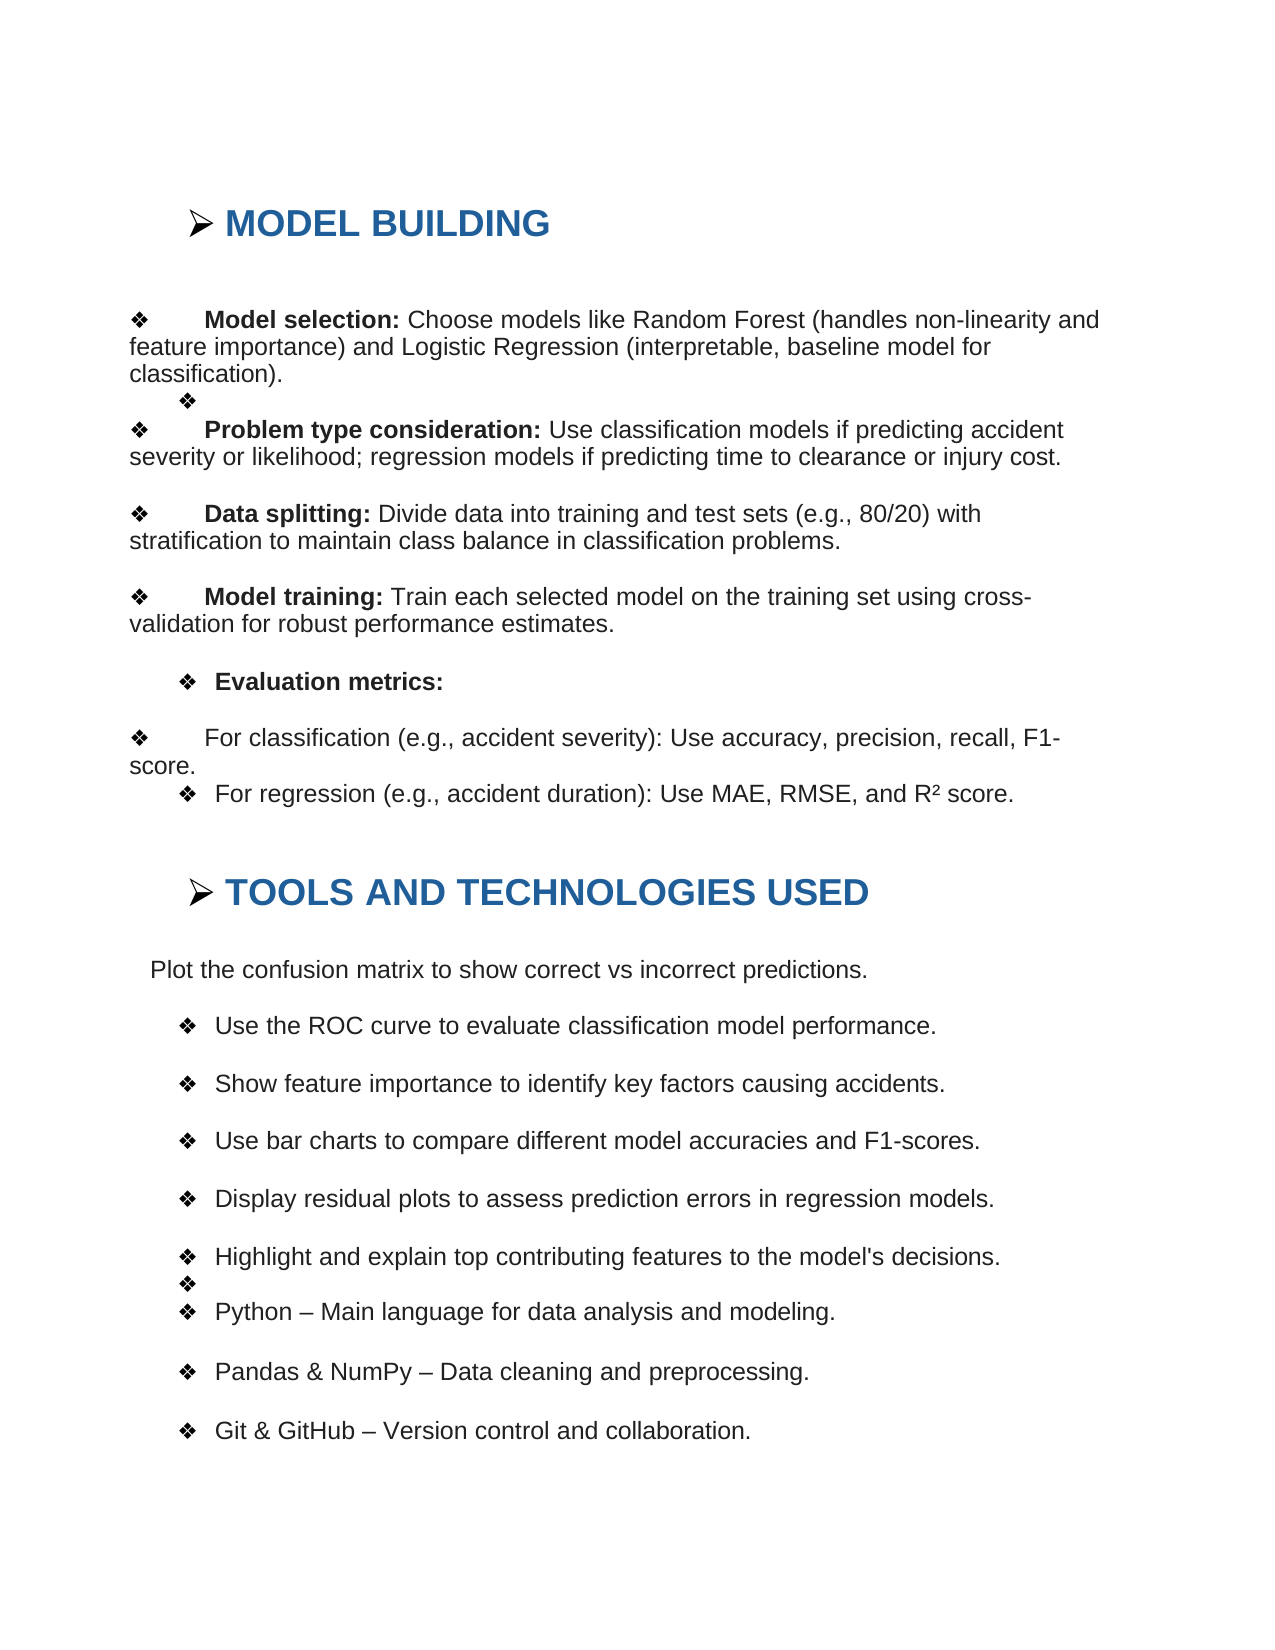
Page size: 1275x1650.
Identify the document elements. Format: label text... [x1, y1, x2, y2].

list For regression (e.g., accident duration): Use MAE, RMSE, and R² score. [177, 779, 1133, 808]
list Use the ROC curve to evaluate classification model performance. [177, 1010, 1133, 1041]
list Model selection: Choose models like Random Forest (handles non-linearity and feature importance) and Logistic Regression (interpretable, baseline model for classification). [129, 305, 1110, 388]
list Use bar charts to compare different model accuracies and F1-scores. [177, 1125, 1133, 1156]
list ​ [177, 390, 1133, 414]
list Evaluation metrics: [177, 665, 1133, 697]
list Pandas & NumPy – Data cleaning and preprocessing. [177, 1356, 1133, 1387]
subtitle MODEL BUILDING [187, 197, 1133, 248]
subtitle TOOLS AND TECHNOLOGIES USED [187, 865, 1133, 916]
list Git & GitHub – Version control and collaboration. [177, 1415, 1133, 1446]
list ​ [177, 1273, 1133, 1298]
list Problem type consideration: Use classification models if predicting accident severity or likelihood; regression models if predicting time to clearance or injury cost. [129, 415, 1087, 471]
list Highlight and explain top contributing features to the model's decisions. [177, 1241, 1133, 1272]
list For classification (e.g., accident severity): Use accuracy, precision, recall, F1- score. [129, 724, 1072, 779]
list Model training: Train each selected model on the training set using cross- validation for robust performance estimates. [129, 583, 1043, 638]
text Plot the confusion matrix to show correct vs incorrect predictions. [150, 956, 1133, 984]
list Show feature importance to identify key factors causing accidents. [177, 1068, 1133, 1099]
list Display residual plots to assess prediction errors in regression models. [177, 1183, 1133, 1214]
list Python – Main language for data analysis and modeling. [177, 1298, 1133, 1326]
list Data splitting: Divide data into training and test sets (e.g., 80/20) with stratification to maintain class balance in classification problems. [129, 499, 991, 555]
